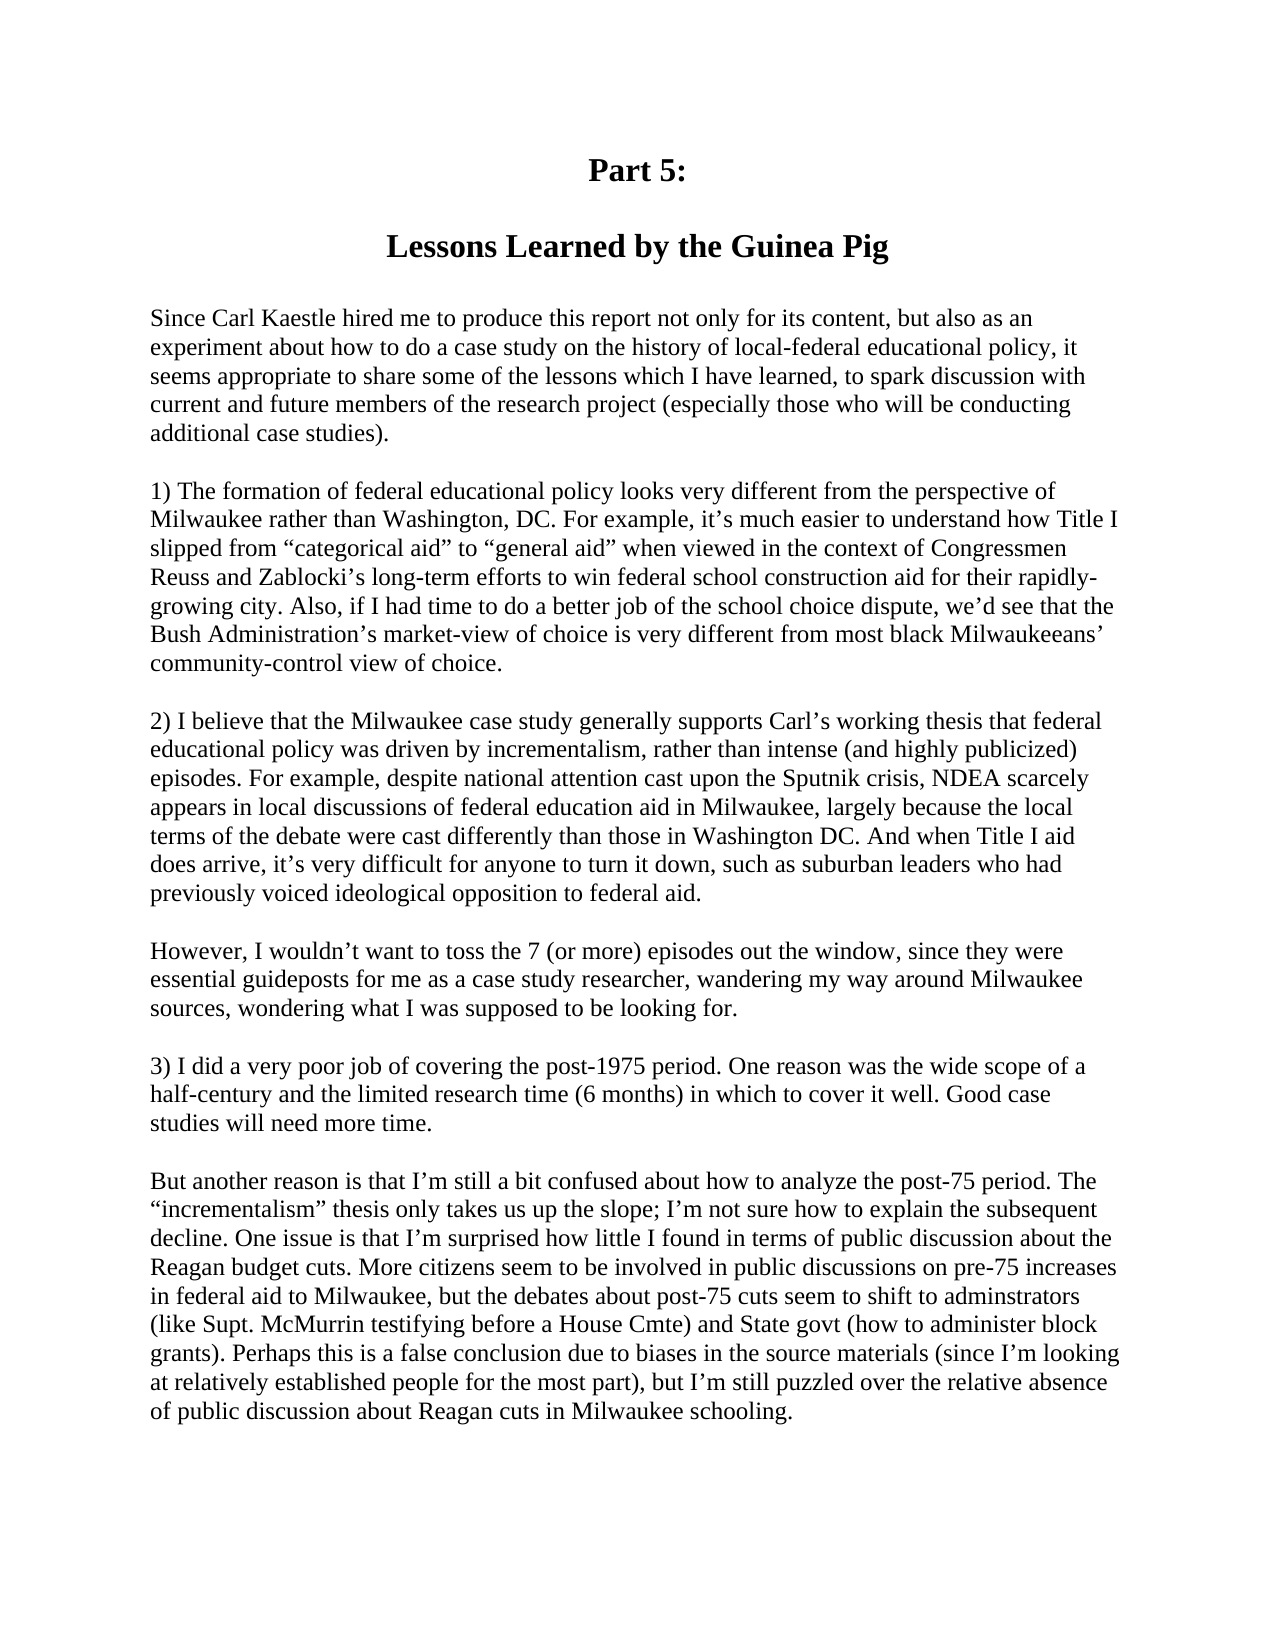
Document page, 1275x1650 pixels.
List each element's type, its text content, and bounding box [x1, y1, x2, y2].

text Lessons Learned by the Guinea Pig [150, 227, 1125, 265]
text However, I wouldn’t want to toss the 7 (or more) episodes out the window, since they were essential guideposts for me as a case study researcher, wandering my way around Milwaukee sources, wondering what I was supposed to be looking for. [150, 936, 1125, 1022]
text 1) The formation of federal educational policy looks very different from the perspective of Milwaukee rather than Washington, DC. For example, it’s much easier to understand how Title I slipped from “categorical aid” to “general aid” when viewed in the context of Congressmen Reuss and Zablocki’s long-term efforts to win federal school construction aid for their rapidly-growing city. Also, if I had time to do a better job of the school choice dispute, we’d see that the Bush Administration’s market-view of choice is very different from most black Milwaukeeans’ community-control view of choice. [150, 476, 1125, 677]
text Since Carl Kaestle hired me to produce this report not only for its content, but also as an experiment about how to do a case study on the history of local-federal educational policy, it seems appropriate to share some of the lessons which I have learned, to spark discussion with current and future members of the research project (especially those who will be conducting additional case studies). [150, 303, 1125, 447]
text But another reason is that I’m still a bit confused about how to analyze the post-75 period. The “incrementalism” thesis only takes us up the slope; I’m not sure how to explain the subsequent decline. One issue is that I’m surprised how little I found in terms of public discussion about the Reagan budget cuts. More citizens seem to be involved in public discussions on pre-75 increases in federal aid to Milwaukee, but the debates about post-75 cuts seem to shift to adminstrators (like Supt. McMurrin testifying before a House Cmte) and State govt (how to administer block grants). Perhaps this is a false conclusion due to biases in the source materials (since I’m looking at relatively established people for the most part), but I’m still puzzled over the relative absence of public discussion about Reagan cuts in Milwaukee schooling. [150, 1166, 1125, 1424]
text Part 5: [150, 150, 1125, 188]
text 3) I did a very poor job of covering the post-1975 period. One reason was the wide scope of a half-century and the limited research time (6 months) in which to cover it well. Good case studies will need more time. [150, 1051, 1125, 1137]
text 2) I believe that the Milwaukee case study generally supports Carl’s working thesis that federal educational policy was driven by incrementalism, rather than intense (and highly publicized) episodes. For example, despite national attention cast upon the Sputnik crisis, NDEA scarcely appears in local discussions of federal education aid in Milwaukee, largely because the local terms of the debate were cast differently than those in Washington DC. And when Title I aid does arrive, it’s very difficult for anyone to turn it down, such as suburban leaders who had previously voiced ideological opposition to federal aid. [150, 706, 1125, 907]
